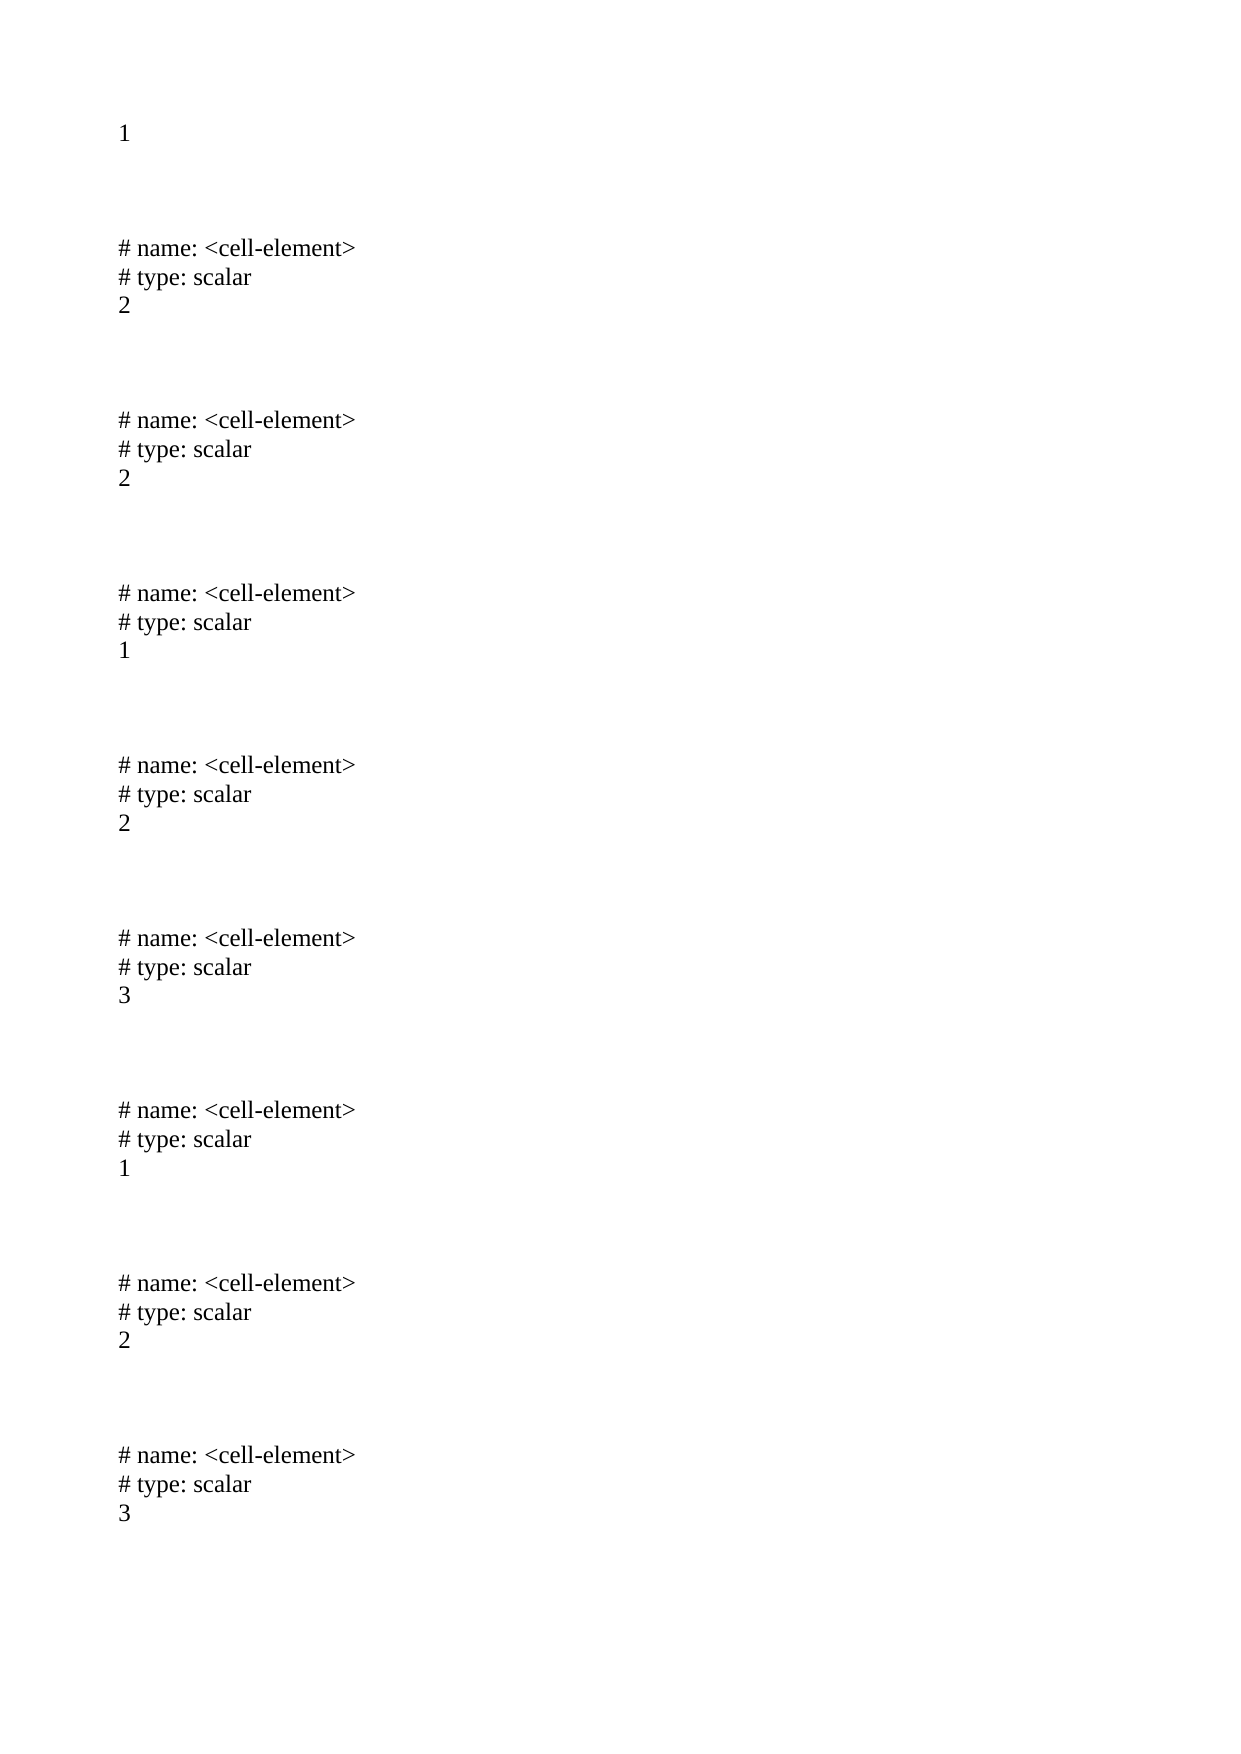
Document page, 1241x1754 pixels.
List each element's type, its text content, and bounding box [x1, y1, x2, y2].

text # type: scalar [118, 1469, 1122, 1498]
text 2 [118, 808, 1122, 837]
text 2 [118, 1326, 1122, 1354]
text # name: <cell-element> [118, 1441, 1122, 1469]
text # type: scalar [118, 779, 1122, 808]
text 1 [118, 1153, 1122, 1182]
text # type: scalar [118, 434, 1122, 463]
text # name: <cell-element> [118, 578, 1122, 607]
text 3 [118, 981, 1122, 1009]
text # name: <cell-element> [118, 1268, 1122, 1297]
text # name: <cell-element> [118, 1096, 1122, 1124]
text # type: scalar [118, 1297, 1122, 1326]
text # type: scalar [118, 262, 1122, 291]
text 3 [118, 1498, 1122, 1527]
text 2 [118, 463, 1122, 492]
text # type: scalar [118, 952, 1122, 981]
text 1 [118, 118, 1122, 147]
text # name: <cell-element> [118, 406, 1122, 434]
text 1 [118, 636, 1122, 664]
text # type: scalar [118, 1124, 1122, 1153]
text # name: <cell-element> [118, 233, 1122, 262]
text # name: <cell-element> [118, 751, 1122, 779]
text 2 [118, 291, 1122, 319]
text # type: scalar [118, 607, 1122, 636]
text # name: <cell-element> [118, 923, 1122, 952]
